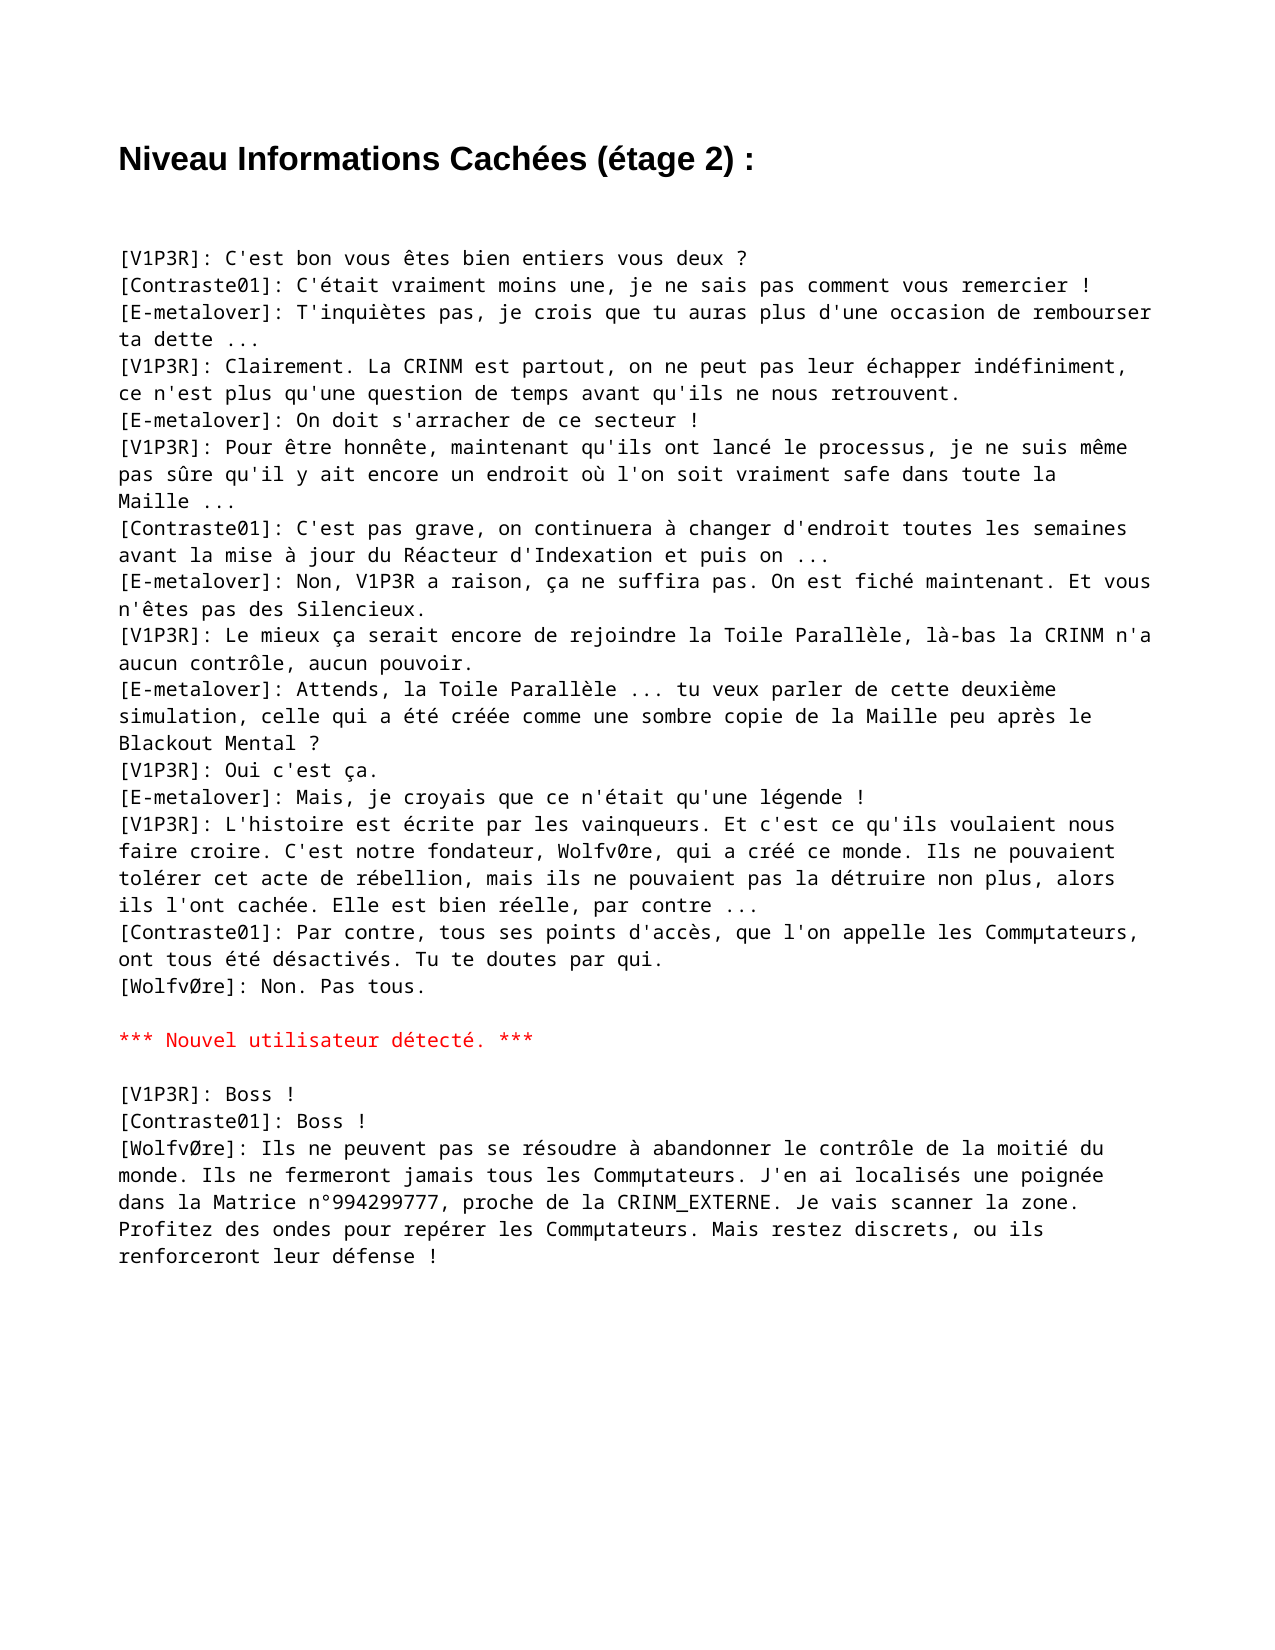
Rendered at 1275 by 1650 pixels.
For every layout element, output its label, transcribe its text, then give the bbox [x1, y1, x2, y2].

text [E-metalover]: Non, V1P3R a raison, ça ne suffira pas. On est fiché maintenant. Et vous n'êtes pas des Silencieux. [118, 568, 1157, 622]
subtitle Niveau Informations Cachées (étage 2) : [118, 139, 1157, 178]
text [E-metalover]: Attends, la Toile Parallèle ... tu veux parler de cette deuxième simulation, celle qui a été créée comme une sombre copie de la Maille peu après le Blackout Mental ? [118, 676, 1157, 757]
text [V1P3R]: L'histoire est écrite par les vainqueurs. Et c'est ce qu'ils voulaient nous faire croire. C'est notre fondateur, Wolfv0re, qui a créé ce monde. Ils ne pouvaient tolérer cet acte de rébellion, mais ils ne pouvaient pas la détruire non plus, alors ils l'ont cachée. Elle est bien réelle, par contre ... [118, 811, 1157, 918]
text [WolfvØre]: Ils ne peuvent pas se résoudre à abandonner le contrôle de la moitié du monde. Ils ne fermeront jamais tous les Commµtateurs. J'en ai localisés une poignée dans la Matrice n°994299777, proche de la CRINM_EXTERNE. Je vais scanner la zone. Profitez des ondes pour repérer les Commµtateurs. Mais restez discrets, ou ils renforceront leur défense ! [118, 1134, 1157, 1269]
text [E-metalover]: Mais, je croyais que ce n'était qu'une légende ! [118, 784, 1157, 811]
text [V1P3R]: Pour être honnête, maintenant qu'ils ont lancé le processus, je ne suis même pas sûre qu'il y ait encore un endroit où l'on soit vraiment safe dans toute la Maille ... [118, 433, 1157, 514]
text [V1P3R]: Clairement. La CRINM est partout, on ne peut pas leur échapper indéfiniment, ce n'est plus qu'une question de temps avant qu'ils ne nous retrouvent. [118, 352, 1157, 406]
text [V1P3R]: Boss ! [118, 1080, 1157, 1107]
text [WolfvØre]: Non. Pas tous. [118, 972, 1157, 999]
text [Contraste01]: C'est pas grave, on continuera à changer d'endroit toutes les semaines avant la mise à jour du Réacteur d'Indexation et puis on ... [118, 514, 1157, 568]
text [E-metalover]: T'inquiètes pas, je crois que tu auras plus d'une occasion de rembourser ta dette ... [118, 298, 1157, 352]
text [Contraste01]: Boss ! [118, 1107, 1157, 1134]
text [V1P3R]: Oui c'est ça. [118, 757, 1157, 784]
text [Contraste01]: C'était vraiment moins une, je ne sais pas comment vous remercier ! [118, 271, 1157, 298]
text *** Nouvel utilisateur détecté. *** [118, 1026, 1157, 1053]
text [E-metalover]: On doit s'arracher de ce secteur ! [118, 406, 1157, 433]
text [Contraste01]: Par contre, tous ses points d'accès, que l'on appelle les Commµtateurs, ont tous été désactivés. Tu te doutes par qui. [118, 918, 1157, 972]
text [V1P3R]: Le mieux ça serait encore de rejoindre la Toile Parallèle, là-bas la CRINM n'a aucun contrôle, aucun pouvoir. [118, 622, 1157, 676]
text [V1P3R]: C'est bon vous êtes bien entiers vous deux ? [118, 244, 1157, 271]
